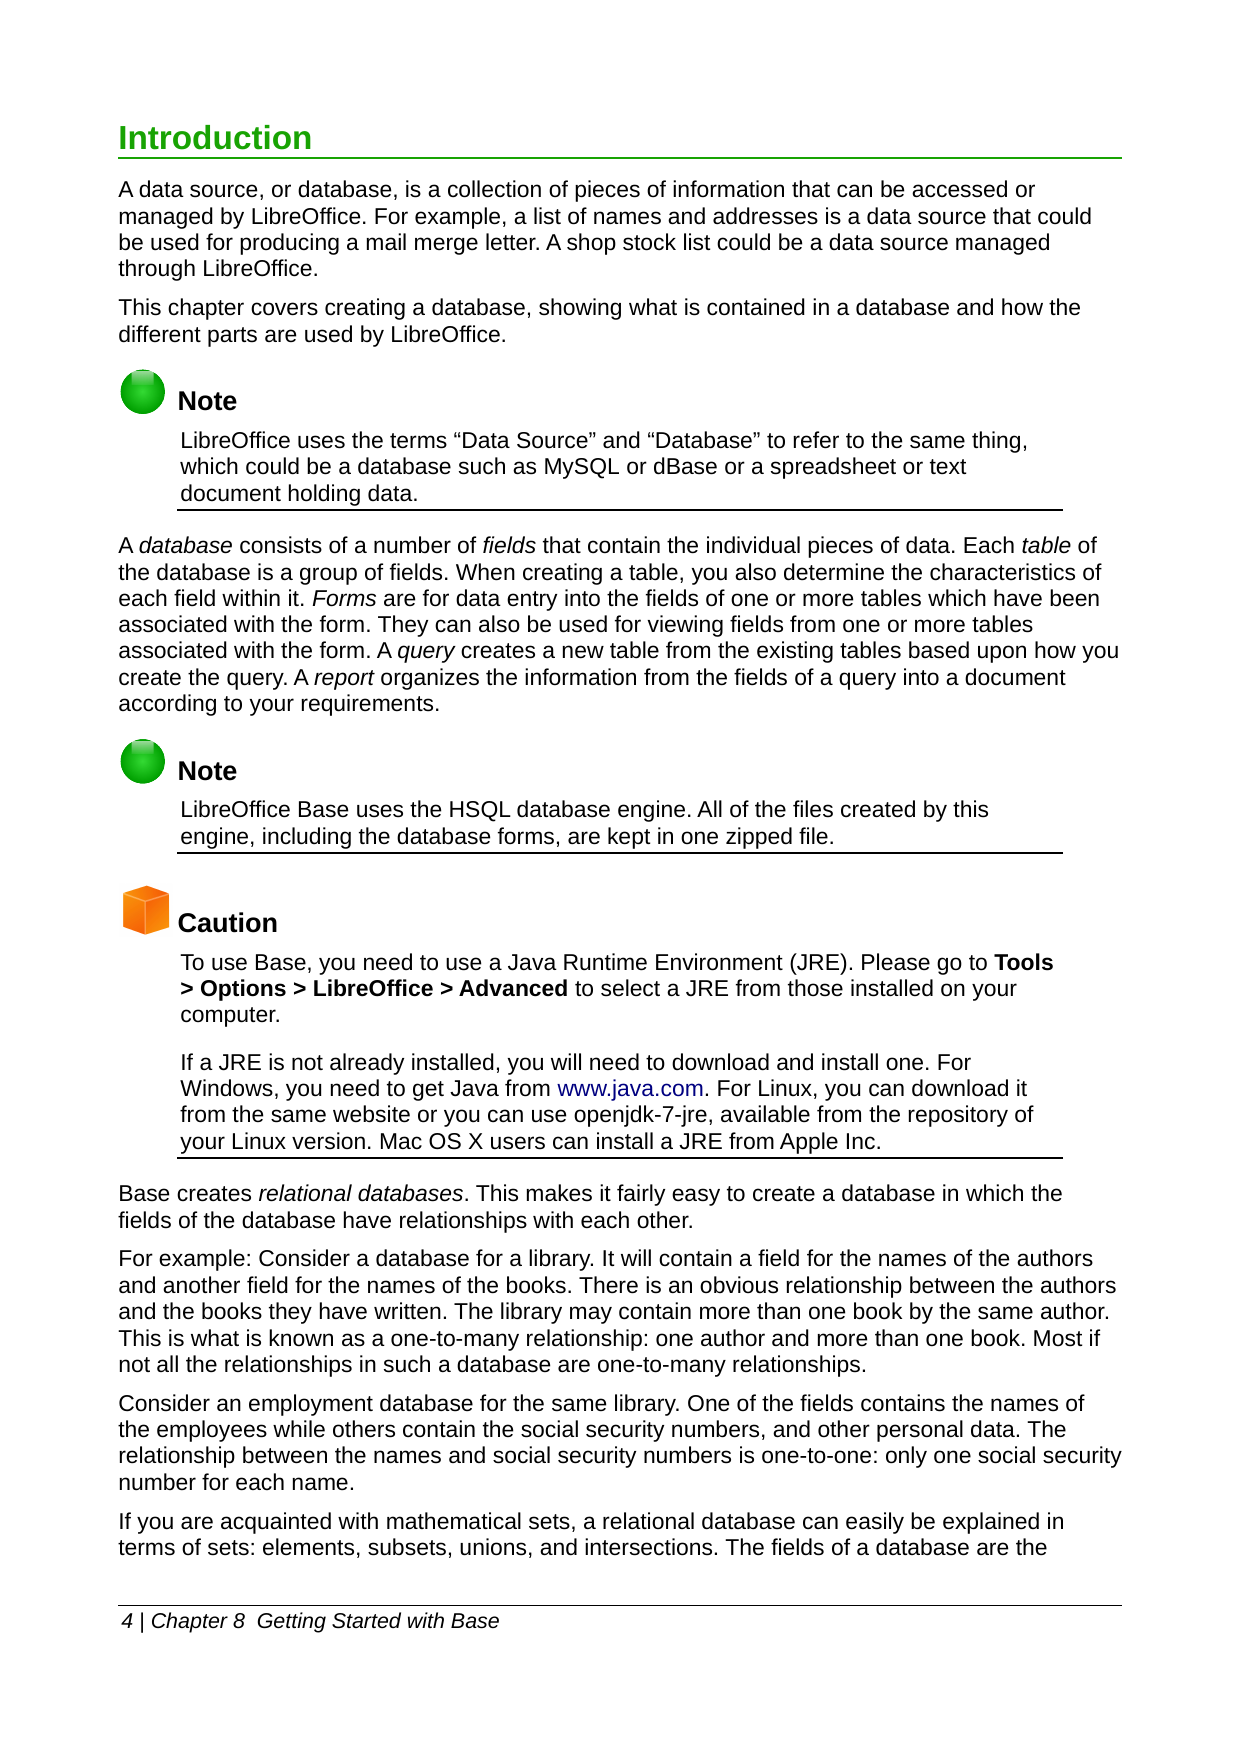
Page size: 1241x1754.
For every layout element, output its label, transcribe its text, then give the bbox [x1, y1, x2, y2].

text A database consists of a number of fields that contain the individual pieces of data. Each table of the database is a group of fields. When creating a table, you also determine the characteristics of each field within it. Forms are for data entry into the fields of one or more tables which have been associated with the form. They can also be used for viewing fields from one or more tables associated with the form. A query creates a new table from the existing tables based upon how you create the query. A report organizes the information from the fields of a query into a document according to your requirements. [118, 532, 1122, 717]
text LibreOffice Base uses the HSQL database engine. All of the files created by this engine, including the database forms, are kept in one zipped file. [177, 793, 1063, 852]
text Consider an employment database for the same library. One of the fields contains the names of the employees while others contain the social security numbers, and other personal data. The relationship between the names and social security numbers is one-to-one: only one social security number for each name. [118, 1390, 1122, 1495]
text Base creates relational databases. This makes it fairly easy to create a database in which the fields of the database have relationships with each other. [118, 1180, 1122, 1233]
subtitle Caution [118, 883, 1122, 938]
text If you are acquainted with mathematical sets, a relational database can easily be explained in terms of sets: elements, subsets, unions, and intersections. The fields of a database are the [118, 1508, 1122, 1560]
subtitle Note [118, 737, 1122, 786]
text LibreOffice uses the terms “Data Source” and “Database” to refer to the same thing, which could be a database such as MySQL or dBase or a spreadsheet or text document holding data. [177, 424, 1063, 509]
text For example: Consider a database for a library. It will contain a field for the names of the authors and another field for the names of the books. There is an obvious relationship between the authors and the books they have written. The library may contain more than one book by the same author. This is what is known as a one-to-many relationship: one author and more than one book. Most if not all the relationships in such a database are one-to-many relationships. [118, 1245, 1122, 1377]
subtitle Introduction [118, 118, 1122, 157]
text This chapter covers creating a database, showing what is contained in a database and how the different parts are used by LibreOffice. [118, 294, 1122, 347]
subtitle Note [118, 367, 1122, 416]
text To use Base, you need to use a Java Runtime Environment (JRE). Please go to Tools > Options > LibreOffice > Advanced to select a JRE from those installed on your computer. [177, 946, 1063, 1028]
picture [119, 883, 173, 937]
text If a JRE is not already installed, you will need to download and install one. For Windows, you need to get Java from www.java.com. For Linux, you can download it from the same website or you can use openjdk-7-jre, available from the repository of your Linux version. Mac OS X users can install a JRE from Apple Inc. [177, 1046, 1063, 1157]
text A data source, or database, is a collection of pieces of information that can be accessed or managed by LibreOffice. For example, a list of names and addresses is a data source that could be used for producing a mail merge letter. A shop stock list could be a data source managed through LibreOffice. [118, 176, 1122, 282]
